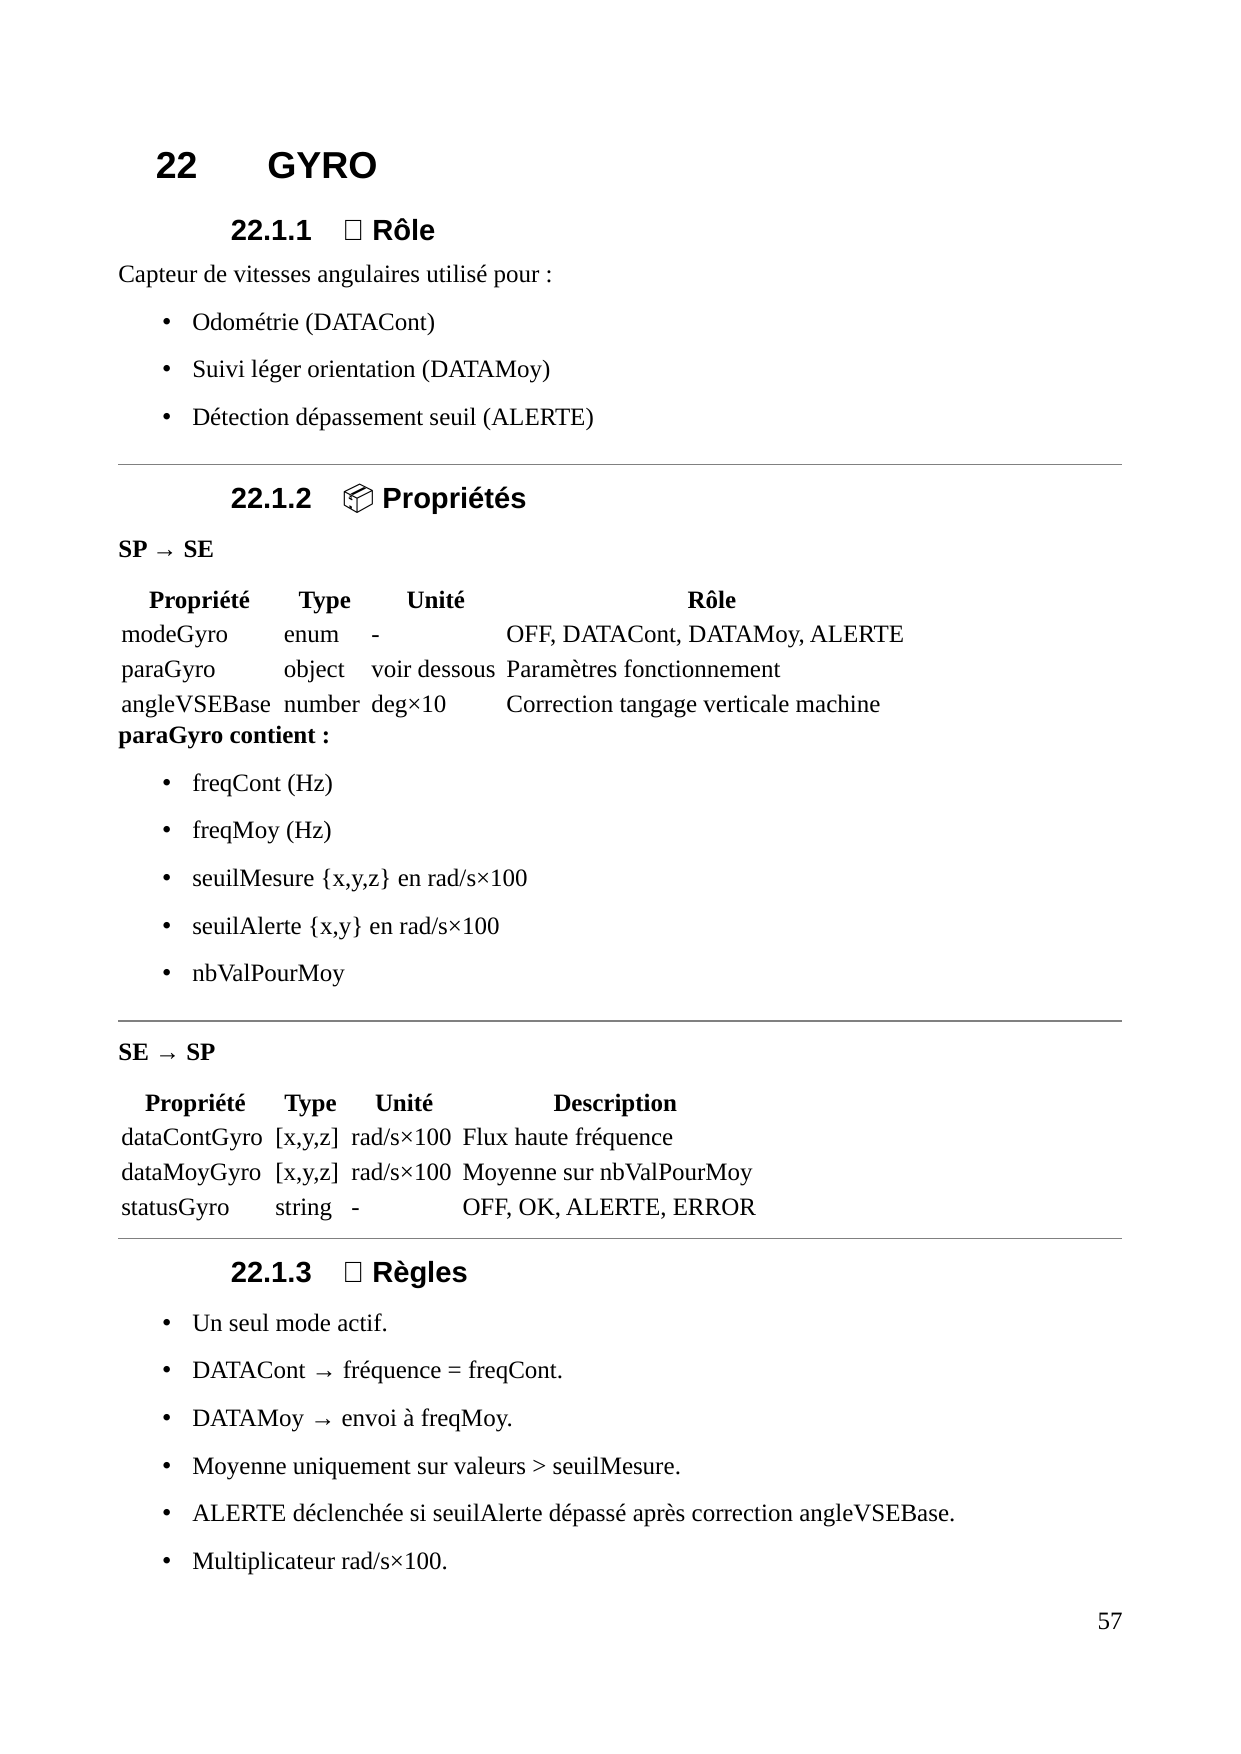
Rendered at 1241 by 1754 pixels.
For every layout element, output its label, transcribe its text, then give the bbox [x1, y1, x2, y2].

list Suivi léger orientation (DATAMoy) [162, 354, 1122, 383]
list Odométrie (DATACont) [162, 307, 1122, 336]
list freqMoy (Hz) [162, 816, 1122, 844]
table_cell rad/s×100 [348, 1120, 459, 1154]
table_cell deg×10 [368, 686, 503, 720]
table_cell modeGyro [118, 617, 281, 651]
table_cell angleVSEBase [118, 686, 281, 720]
table_cell Moyenne sur nbValPourMoy [459, 1154, 771, 1189]
subtitle paraGyro contient : [118, 720, 1122, 749]
table_cell string [272, 1189, 348, 1223]
subtitle SE → SP [118, 1037, 1122, 1066]
table_cell dataContGyro [118, 1120, 272, 1154]
list Moyenne uniquement sur valeurs > seuilMesure. [162, 1451, 1122, 1479]
table_cell [x,y,z] [272, 1120, 348, 1154]
table_cell - [348, 1189, 459, 1223]
table_header Unité [348, 1085, 459, 1119]
list seuilMesure {x,y,z} en rad/s×100 [162, 863, 1122, 892]
table_header Description [459, 1085, 771, 1119]
subtitle SP → SE [118, 534, 1122, 563]
table_cell [x,y,z] [272, 1154, 348, 1189]
table_cell OFF, DATACont, DATAMoy, ALERTE [503, 617, 920, 651]
table_cell statusGyro [118, 1189, 272, 1223]
table_cell enum [281, 617, 368, 651]
table_cell number [281, 686, 368, 720]
table_cell Paramètres fonctionnement [503, 651, 920, 686]
text Capteur de vitesses angulaires utilisé pour : [118, 259, 1122, 288]
table_header Propriété [118, 582, 281, 617]
list DATACont → fréquence = freqCont. [162, 1356, 1122, 1384]
subtitle 📏 Règles [231, 1255, 1122, 1288]
table_cell voir dessous [368, 651, 503, 686]
table_cell object [281, 651, 368, 686]
subtitle 🎯 Rôle [231, 213, 1122, 247]
subtitle GYRO [156, 143, 1122, 186]
list DATAMoy → envoi à freqMoy. [162, 1403, 1122, 1432]
list Détection dépassement seuil (ALERTE) [162, 402, 1122, 431]
table_header Rôle [503, 582, 920, 617]
table_header Unité [368, 582, 503, 617]
table_cell OFF, OK, ALERTE, ERROR [459, 1189, 771, 1223]
list ALERTE déclenchée si seuilAlerte dépassé après correction angleVSEBase. [162, 1498, 1122, 1527]
table_cell rad/s×100 [348, 1154, 459, 1189]
subtitle 📦 Propriétés [231, 481, 1122, 515]
table_header Type [281, 582, 368, 617]
list Multiplicateur rad/s×100. [162, 1546, 1122, 1575]
table_header Type [272, 1085, 348, 1119]
list freqCont (Hz) [162, 768, 1122, 797]
table_header Propriété [118, 1085, 272, 1119]
table_cell Correction tangage verticale machine [503, 686, 920, 720]
list Un seul mode actif. [162, 1308, 1122, 1337]
table_cell Flux haute fréquence [459, 1120, 771, 1154]
list seuilAlerte {x,y} en rad/s×100 [162, 911, 1122, 939]
table_cell dataMoyGyro [118, 1154, 272, 1189]
list nbValPourMoy [162, 958, 1122, 987]
table_cell - [368, 617, 503, 651]
table_cell paraGyro [118, 651, 281, 686]
